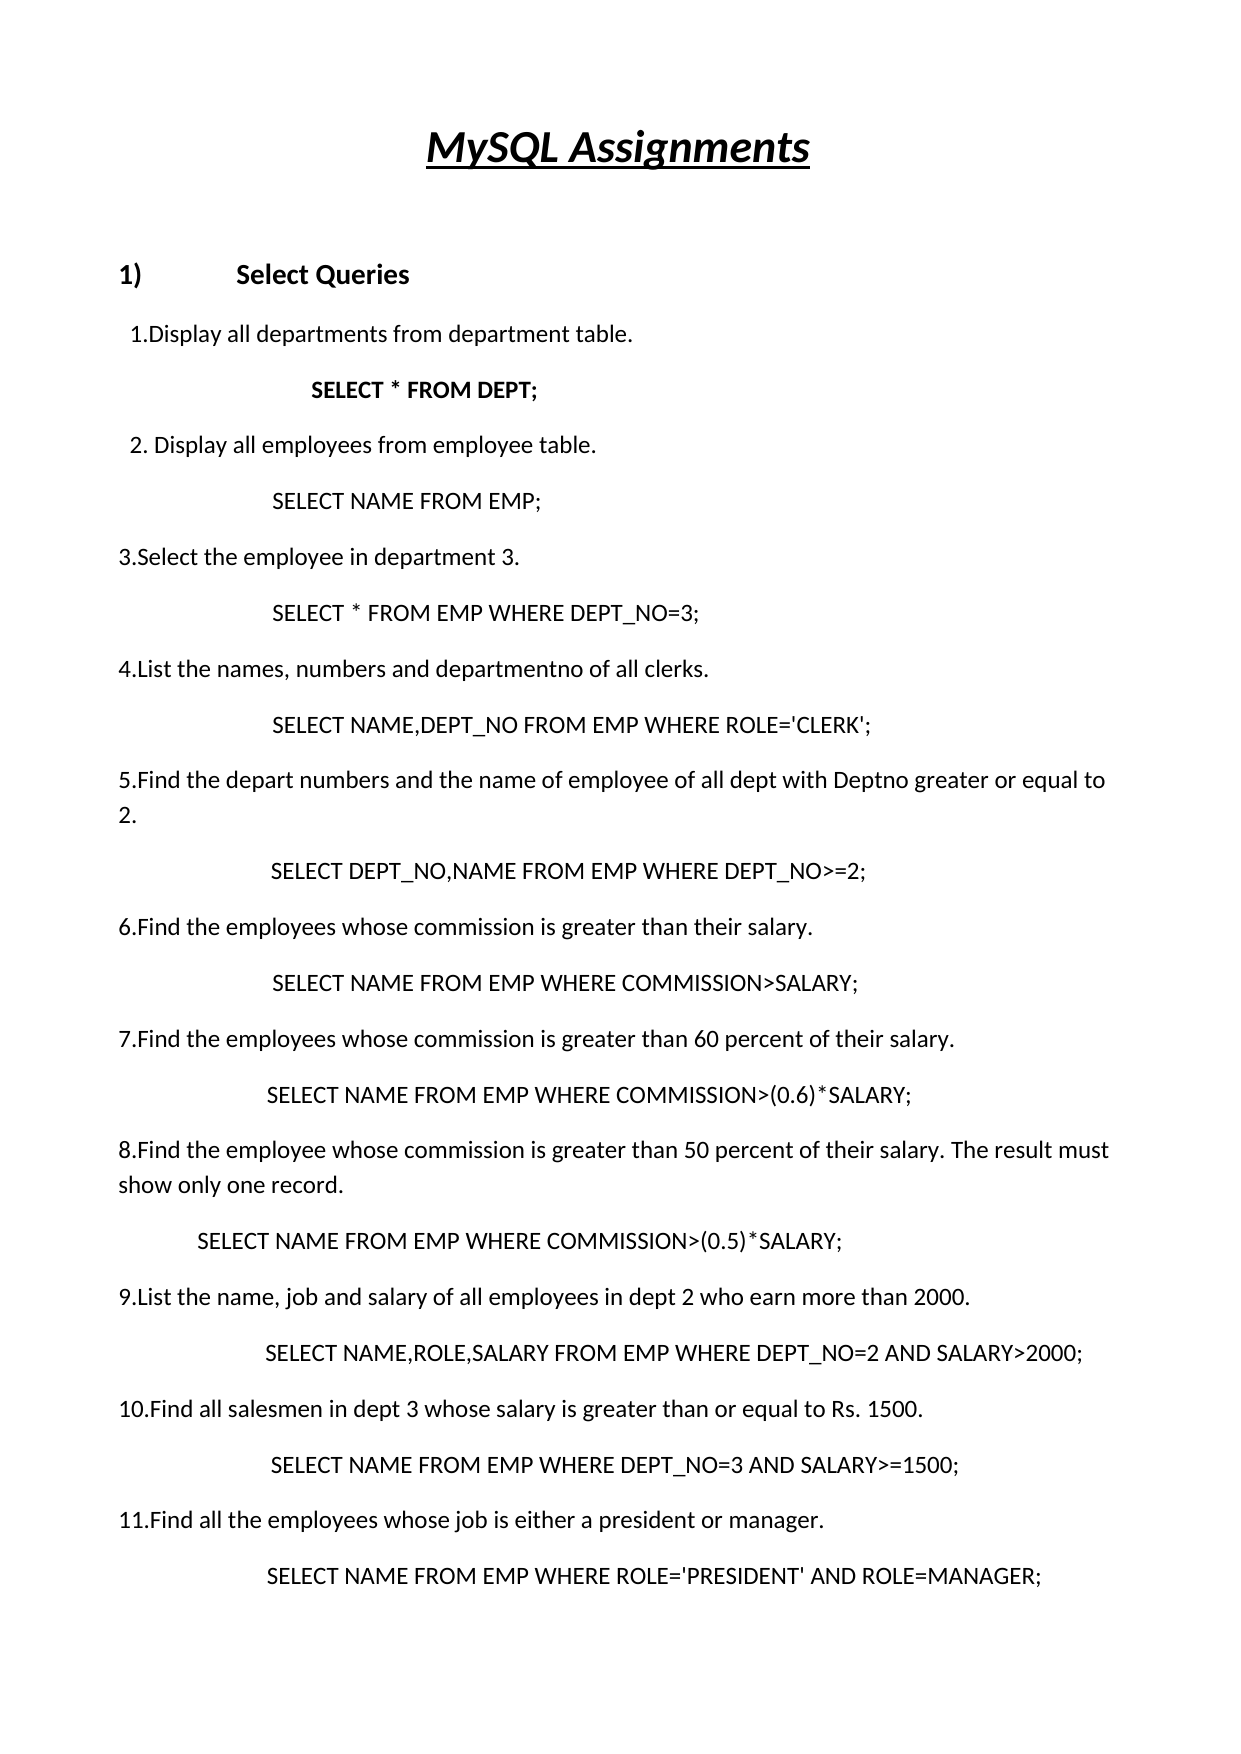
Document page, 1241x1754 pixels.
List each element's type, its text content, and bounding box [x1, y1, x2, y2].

text 5.Find the depart numbers and the name of employee of all dept with Deptno greater or equal to 2. [118, 765, 1122, 830]
text SELECT NAME FROM EMP WHERE DEPT_NO=3 AND SALARY>=1500; [118, 1449, 1122, 1479]
text 6.Find the employees whose commission is greater than their salary. [118, 911, 1122, 942]
text SELECT NAME,DEPT_NO FROM EMP WHERE ROLE='CLERK'; [193, 709, 1122, 739]
text SELECT NAME FROM EMP WHERE ROLE='PRESIDENT' AND ROLE=MANAGER; [193, 1561, 1122, 1591]
text 2. Display all employees from employee table. [118, 430, 1122, 460]
text SELECT DEPT_NO,NAME FROM EMP WHERE DEPT_NO>=2; [118, 856, 1122, 886]
text MySQL Assignments [118, 118, 1122, 174]
text SELECT NAME,ROLE,SALARY FROM EMP WHERE DEPT_NO=2 AND SALARY>2000; [118, 1337, 1122, 1368]
text 10.Find all salesmen in dept 3 whose salary is greater than or equal to Rs. 1500. [118, 1393, 1122, 1423]
text SELECT NAME FROM EMP WHERE COMMISSION>(0.6)*SALARY; [193, 1079, 1122, 1109]
text SELECT NAME FROM EMP WHERE COMMISSION>(0.5)*SALARY; [118, 1226, 1122, 1256]
text 1) Select Queries [118, 256, 1122, 292]
text SELECT NAME FROM EMP WHERE COMMISSION>SALARY; [193, 967, 1122, 998]
text SELECT NAME FROM EMP; [193, 486, 1122, 516]
text 7.Find the employees whose commission is greater than 60 percent of their salary. [118, 1023, 1122, 1053]
text 8.Find the employee whose commission is greater than 50 percent of their salary. The result must show only one record. [118, 1135, 1122, 1200]
text SELECT * FROM EMP WHERE DEPT_NO=3; [193, 597, 1122, 628]
text 4.List the names, numbers and departmentno of all clerks. [118, 653, 1122, 683]
text 9.List the name, job and salary of all employees in dept 2 who earn more than 2000. [118, 1281, 1122, 1312]
text SELECT * FROM DEPT; [193, 374, 1122, 404]
text 11.Find all the employees whose job is either a president or manager. [118, 1505, 1122, 1535]
text 3.Select the employee in department 3. [118, 541, 1122, 572]
text 1.Display all departments from department table. [118, 318, 1122, 348]
